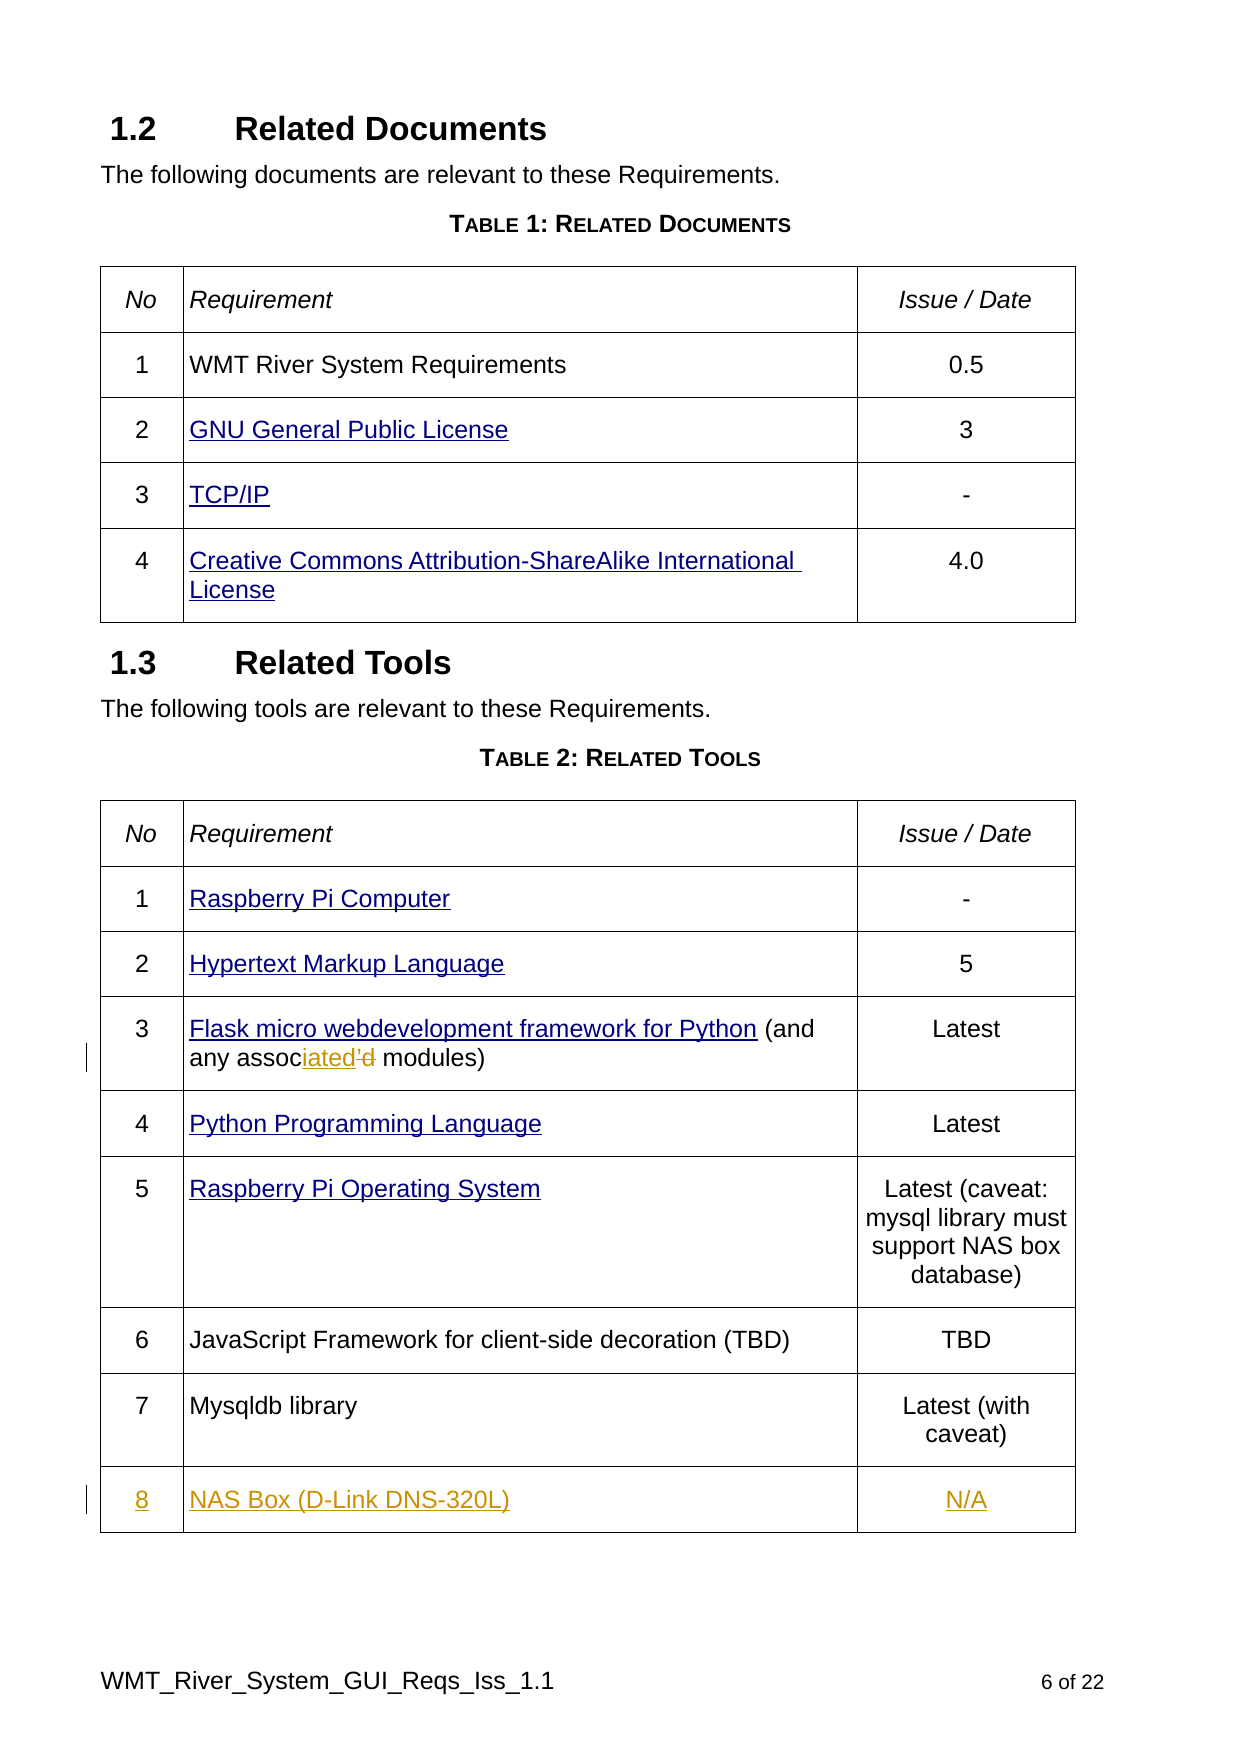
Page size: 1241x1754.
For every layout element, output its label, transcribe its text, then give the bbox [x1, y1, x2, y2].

table_cell 2 [101, 398, 183, 462]
table_header No [101, 267, 183, 332]
table_cell WMT River System Requirements [184, 333, 857, 397]
subtitle Related Tools [100, 642, 1140, 681]
table_cell Latest [858, 1091, 1075, 1156]
table_cell Mysqldb library [184, 1374, 857, 1466]
table_cell 7 [101, 1374, 183, 1466]
table_cell Hypertext Markup Language [184, 932, 857, 996]
table_header Requirement [184, 267, 857, 332]
table_cell GNU General Public License [184, 398, 857, 462]
text The following tools are relevant to these Requirements. [100, 694, 1140, 722]
text The following documents are relevant to these Requirements. [100, 160, 1140, 188]
subtitle Table 2: Related Tools [100, 743, 1140, 771]
table_cell 5 [101, 1157, 183, 1307]
table_cell TBD [858, 1308, 1075, 1372]
subtitle Table 1: Related Documents [100, 209, 1140, 237]
table_cell NAS Box (D-Link DNS-320L) [184, 1467, 857, 1532]
table_cell Raspberry Pi Operating System [184, 1157, 857, 1307]
table_cell Latest (caveat: mysql library must support NAS box database) [858, 1157, 1075, 1307]
table_cell - [858, 463, 1075, 527]
table_cell 6 [101, 1308, 183, 1372]
table_cell - [858, 867, 1075, 931]
table_cell Python Programming Language [184, 1091, 857, 1156]
table_header Issue / Date [858, 801, 1075, 866]
table_cell Latest [858, 997, 1075, 1090]
table_cell 3 [101, 463, 183, 527]
table_cell Latest (with caveat) [858, 1374, 1075, 1466]
table_cell Raspberry Pi Computer [184, 867, 857, 931]
table_cell Flask micro webdevelopment framework for Python (and any associated modules) [184, 997, 857, 1090]
table_cell 8 [101, 1467, 183, 1532]
table_header No [101, 801, 183, 866]
table_header Issue / Date [858, 267, 1075, 332]
table_cell 4 [101, 529, 183, 622]
table_cell 3 [101, 997, 183, 1090]
table_cell 2 [101, 932, 183, 996]
table_cell 5 [858, 932, 1075, 996]
subtitle Related Documents [100, 108, 1140, 147]
table_cell 1 [101, 867, 183, 931]
table_cell N/A [858, 1467, 1075, 1532]
table_cell Creative Commons Attribution-ShareAlike International License [184, 529, 857, 622]
table_cell JavaScript Framework for client-side decoration (TBD) [184, 1308, 857, 1372]
table_cell 0.5 [858, 333, 1075, 397]
table_cell 1 [101, 333, 183, 397]
table_header Requirement [184, 801, 857, 866]
table_cell 3 [858, 398, 1075, 462]
table_cell 4.0 [858, 529, 1075, 622]
table_cell 4 [101, 1091, 183, 1156]
table_cell TCP/IP [184, 463, 857, 527]
